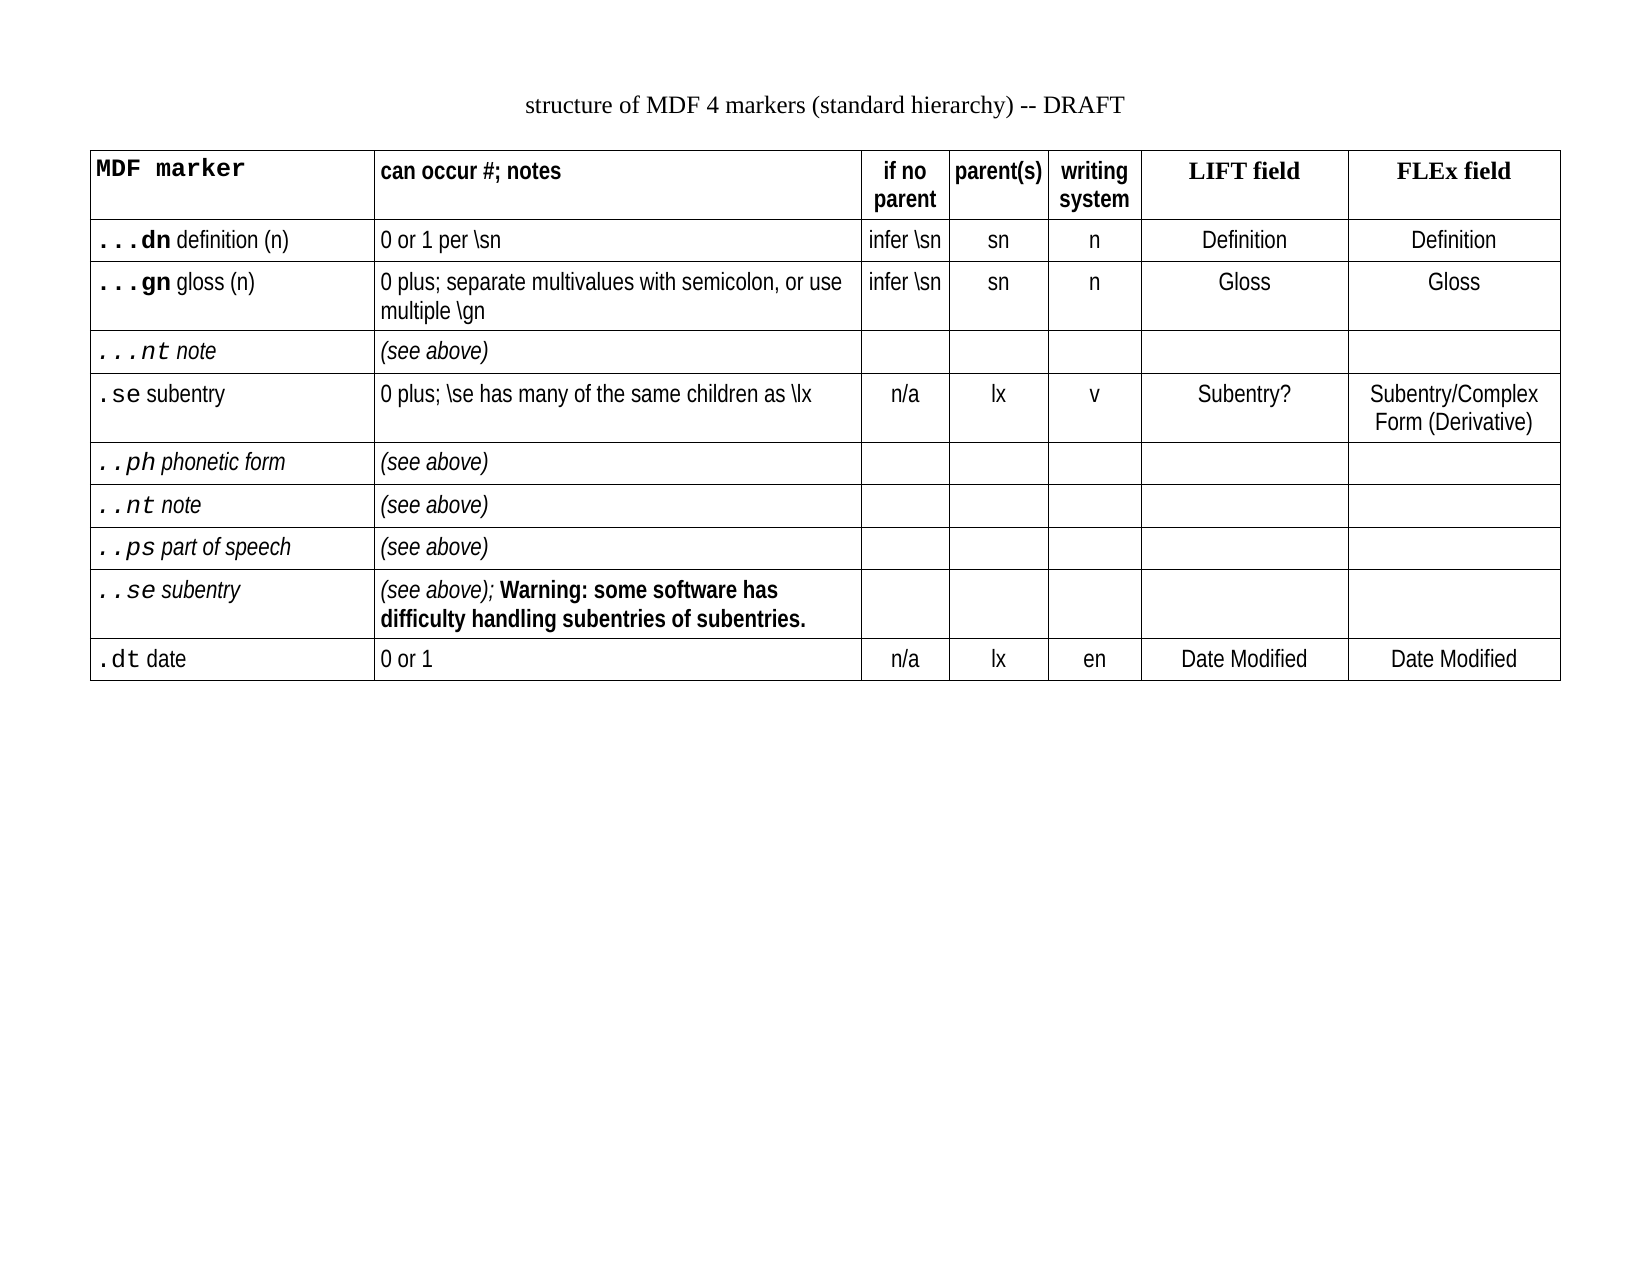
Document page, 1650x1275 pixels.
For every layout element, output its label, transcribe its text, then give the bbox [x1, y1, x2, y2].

table_cell Gloss [1349, 262, 1560, 330]
table_cell [1142, 528, 1348, 569]
table_cell ...dn definition (n) [91, 220, 374, 261]
table_header parent(s) [950, 151, 1048, 219]
table_cell Gloss [1142, 262, 1348, 330]
table_cell [862, 528, 949, 569]
table_cell [862, 443, 949, 484]
table_cell [1142, 443, 1348, 484]
table_cell [1049, 443, 1141, 484]
table_header can occur #; notes [375, 151, 861, 219]
table_cell infer \sn [862, 220, 949, 261]
table_header LIFT field [1142, 151, 1348, 219]
table_header FLEx field [1349, 151, 1560, 219]
table_cell n [1049, 262, 1141, 330]
table_cell [1142, 485, 1348, 527]
table_cell (see above) [375, 331, 861, 373]
table_cell 0 plus; \se has many of the same children as \lx [375, 374, 861, 442]
table_cell [1049, 528, 1141, 569]
table_cell [950, 528, 1048, 569]
table_cell .dt date [91, 639, 374, 680]
table_cell ...nt note [91, 331, 374, 373]
table_cell 0 plus; separate multivalues with semicolon, or use multiple \gn [375, 262, 861, 330]
table_cell en [1049, 639, 1141, 680]
table_cell (see above) [375, 443, 861, 484]
table_header if no parent [862, 151, 949, 219]
table_cell [1349, 528, 1560, 569]
table_cell ...gn gloss (n) [91, 262, 374, 330]
table_cell (see above) [375, 485, 861, 527]
table_cell Subentry/Complex Form (Derivative) [1349, 374, 1560, 442]
table_cell [950, 485, 1048, 527]
table_cell 0 or 1 per \sn [375, 220, 861, 261]
table_cell [950, 570, 1048, 638]
table_cell n [1049, 220, 1141, 261]
table_cell [1349, 485, 1560, 527]
table_cell ..nt note [91, 485, 374, 527]
table_cell Date Modified [1142, 639, 1348, 680]
table_cell [1349, 443, 1560, 484]
table_cell [862, 331, 949, 373]
table_header writing system [1049, 151, 1141, 219]
table_header MDF marker [91, 151, 374, 219]
table_cell [1142, 331, 1348, 373]
table_cell .se subentry [91, 374, 374, 442]
table_cell Definition [1142, 220, 1348, 261]
table_cell [1049, 331, 1141, 373]
table_cell Date Modified [1349, 639, 1560, 680]
table_cell [1049, 570, 1141, 638]
table_cell [1349, 570, 1560, 638]
table_cell [1349, 331, 1560, 373]
table_cell ..se subentry [91, 570, 374, 638]
table_cell sn [950, 220, 1048, 261]
table_cell [862, 485, 949, 527]
table_cell v [1049, 374, 1141, 442]
table_cell n/a [862, 374, 949, 442]
table_cell [862, 570, 949, 638]
table_cell lx [950, 639, 1048, 680]
table_cell ..ph phonetic form [91, 443, 374, 484]
table_cell (see above) [375, 528, 861, 569]
table_cell infer \sn [862, 262, 949, 330]
table_cell n/a [862, 639, 949, 680]
table_cell Definition [1349, 220, 1560, 261]
table_cell 0 or 1 [375, 639, 861, 680]
table_cell sn [950, 262, 1048, 330]
table_cell (see above); Warning: some software has difficulty handling subentries of subentries. [375, 570, 861, 638]
table_cell Subentry? [1142, 374, 1348, 442]
table_cell [950, 443, 1048, 484]
table_cell lx [950, 374, 1048, 442]
table_cell [950, 331, 1048, 373]
table_cell [1142, 570, 1348, 638]
table_cell ..ps part of speech [91, 528, 374, 569]
table_cell [1049, 485, 1141, 527]
